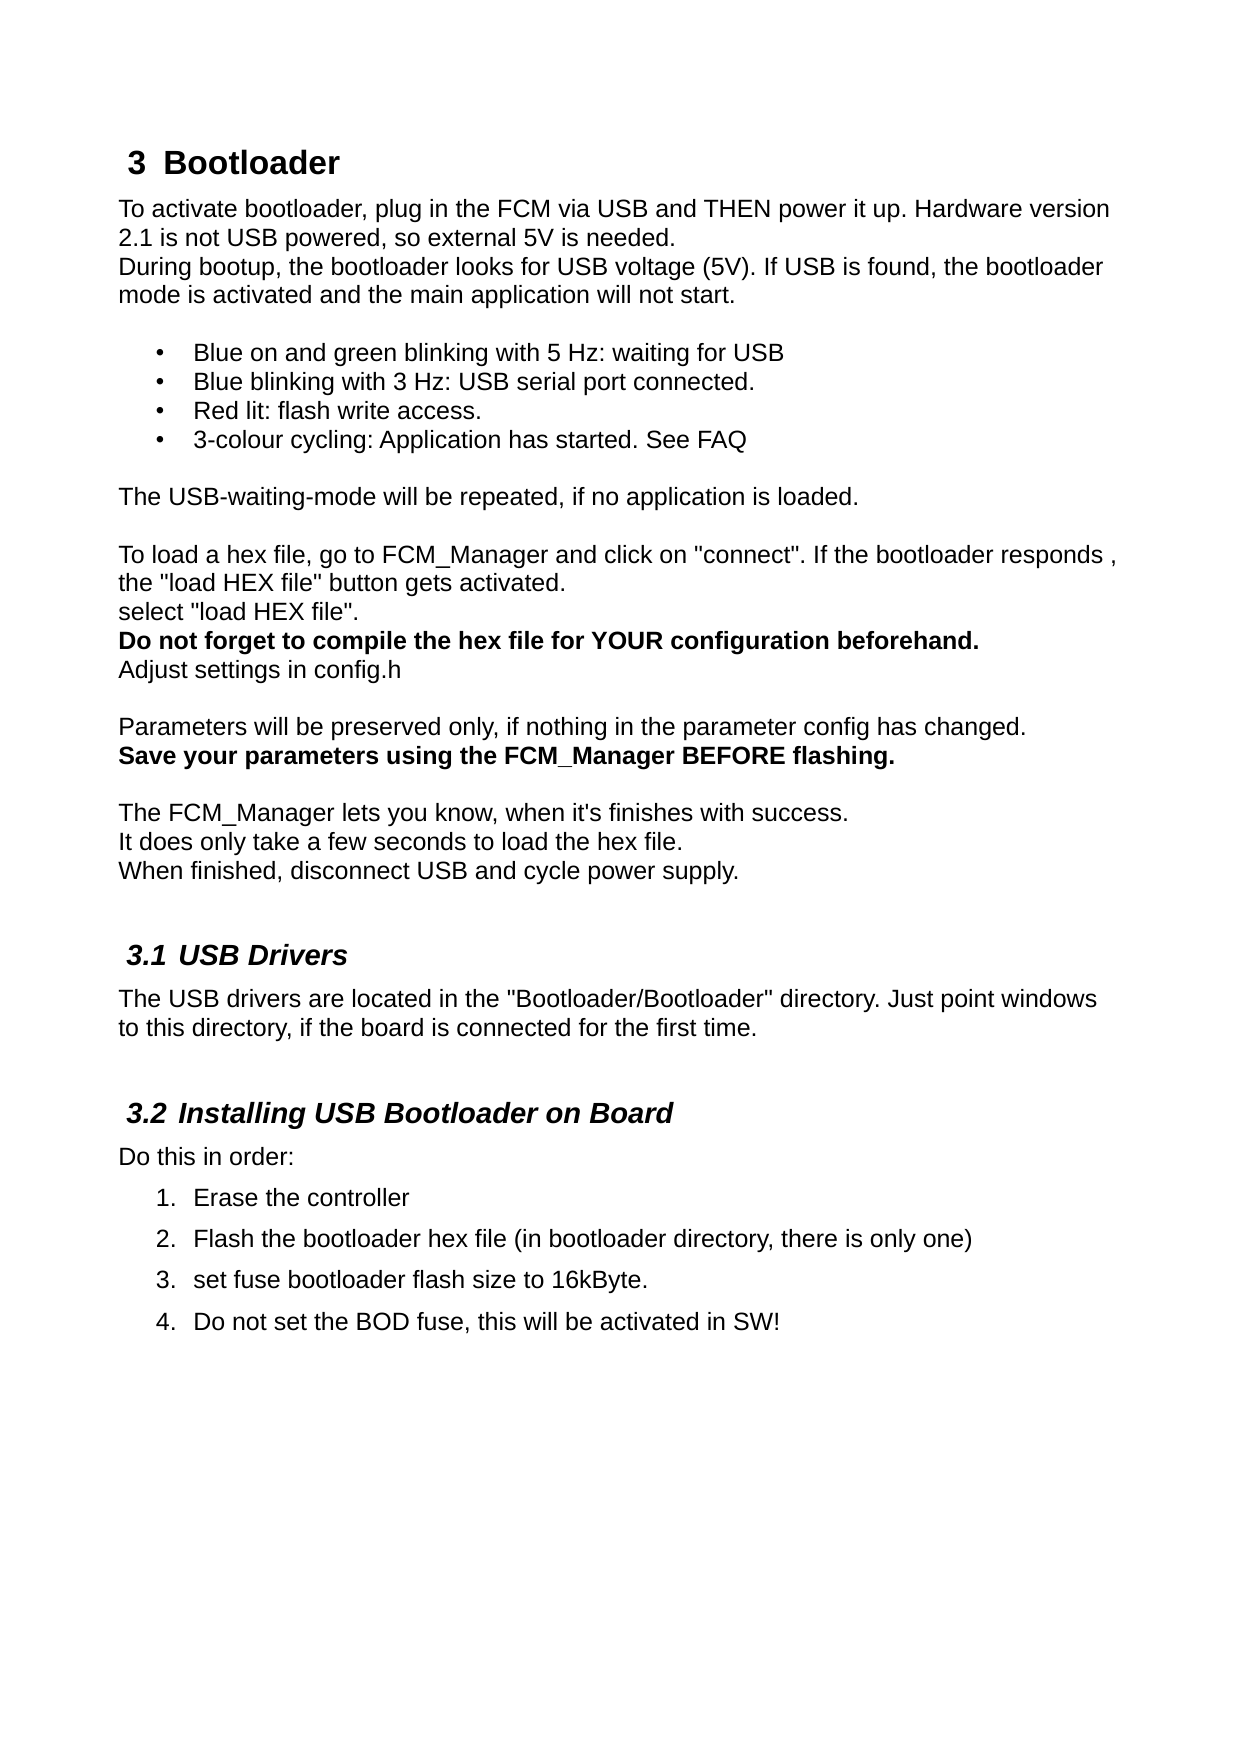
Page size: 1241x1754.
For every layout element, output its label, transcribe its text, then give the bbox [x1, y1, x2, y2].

list Do not set the BOD fuse, this will be activated in SW! [156, 1307, 1122, 1336]
text Do this in order: [118, 1142, 1122, 1171]
text The USB-waiting-mode will be repeated, if no application is loaded. [118, 482, 1122, 511]
text During bootup, the bootloader looks for USB voltage (5V). If USB is found, the bootloader mode is activated and the main application will not start. [118, 252, 1122, 309]
text The FCM_Manager lets you know, when it's finishes with success. [118, 798, 1122, 827]
list Blue on and green blinking with 5 Hz: waiting for USB [156, 338, 1122, 367]
subtitle USB Drivers [118, 938, 1122, 972]
text It does only take a few seconds to load the hex file. [118, 827, 1122, 856]
text When finished, disconnect USB and cycle power supply. [118, 856, 1122, 885]
text select "load HEX file". [118, 597, 1122, 626]
text To activate bootloader, plug in the FCM via USB and THEN power it up. Hardware version 2.1 is not USB powered, so external 5V is needed. [118, 194, 1122, 252]
text The USB drivers are located in the "Bootloader/Bootloader" directory. Just point windows to this directory, if the board is connected for the first time. [118, 984, 1122, 1042]
subtitle Installing USB Bootloader on Board [118, 1096, 1122, 1129]
list Erase the controller [156, 1183, 1122, 1212]
text Adjust settings in config.h [118, 655, 1122, 683]
list set fuse bootloader flash size to 16kByte. [156, 1266, 1122, 1294]
text To load a hex file, go to FCM_Manager and click on "connect". If the bootloader responds , the "load HEX file" button gets activated. [118, 540, 1122, 597]
list Blue blinking with 3 Hz: USB serial port connected. [156, 367, 1122, 396]
text Save your parameters using the FCM_Manager BEFORE flashing. [118, 741, 1122, 770]
list Flash the bootloader hex file (in bootloader directory, there is only one) [156, 1224, 1122, 1253]
text Do not forget to compile the hex file for YOUR configuration beforehand. [118, 626, 1122, 655]
list 3-colour cycling: Application has started. See FAQ [156, 424, 1122, 453]
subtitle Bootloader [118, 143, 1122, 182]
list Red lit: flash write access. [156, 396, 1122, 424]
text Parameters will be preserved only, if nothing in the parameter config has changed. [118, 712, 1122, 741]
